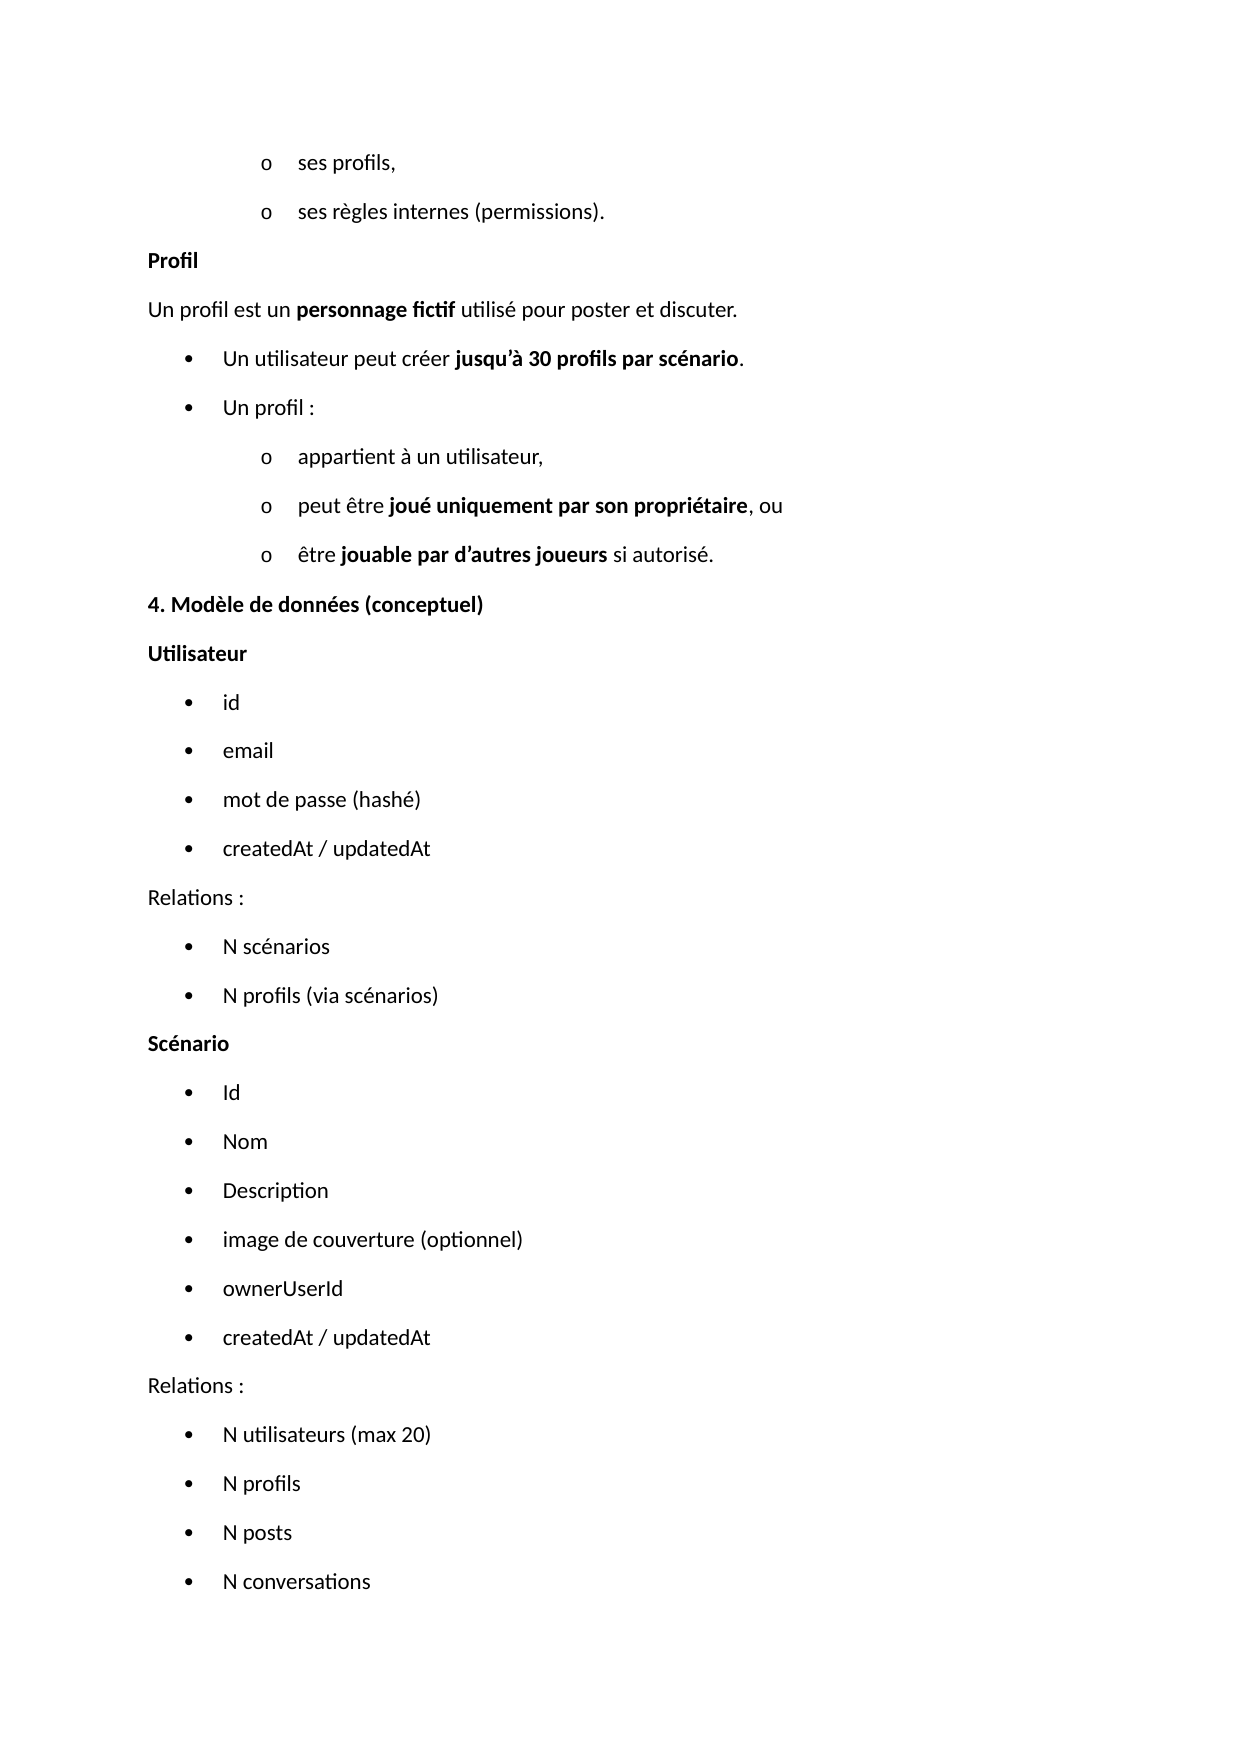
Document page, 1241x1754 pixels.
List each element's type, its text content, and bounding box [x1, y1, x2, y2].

list N utilisateurs (max 20) [185, 1420, 1093, 1448]
list ses profils, [260, 148, 1093, 176]
text 4. Modèle de données (conceptuel) [148, 590, 1093, 618]
text Utilisateur [148, 639, 1093, 667]
list N scénarios [185, 932, 1093, 960]
list mot de passe (hashé) [185, 785, 1093, 813]
list ownerUserId [185, 1274, 1093, 1302]
text Relations : [148, 883, 1093, 911]
list Description [185, 1176, 1093, 1204]
list Un profil : [185, 393, 1093, 421]
list id [185, 688, 1093, 716]
list createdAt / updatedAt [185, 834, 1093, 862]
list createdAt / updatedAt [185, 1323, 1093, 1351]
list image de couverture (optionnel) [185, 1225, 1093, 1253]
text Relations : [148, 1372, 1093, 1399]
list Nom [185, 1127, 1093, 1155]
text Scénario [148, 1029, 1093, 1058]
list email [185, 736, 1093, 764]
text Un profil est un personnage fictif utilisé pour poster et discuter. [148, 295, 1093, 323]
list N posts [185, 1518, 1093, 1546]
list N profils [185, 1469, 1093, 1497]
list Un utilisateur peut créer jusqu’à 30 profils par scénario. [185, 344, 1093, 372]
list N conversations [185, 1567, 1093, 1595]
list appartient à un utilisateur, [260, 442, 1093, 470]
list peut être joué uniquement par son propriétaire, ou [260, 491, 1093, 520]
text Profil [148, 246, 1093, 274]
list ses règles internes (permissions). [260, 197, 1093, 226]
list être jouable par d’autres joueurs si autorisé. [260, 541, 1093, 569]
list Id [185, 1078, 1093, 1106]
list N profils (via scénarios) [185, 981, 1093, 1009]
